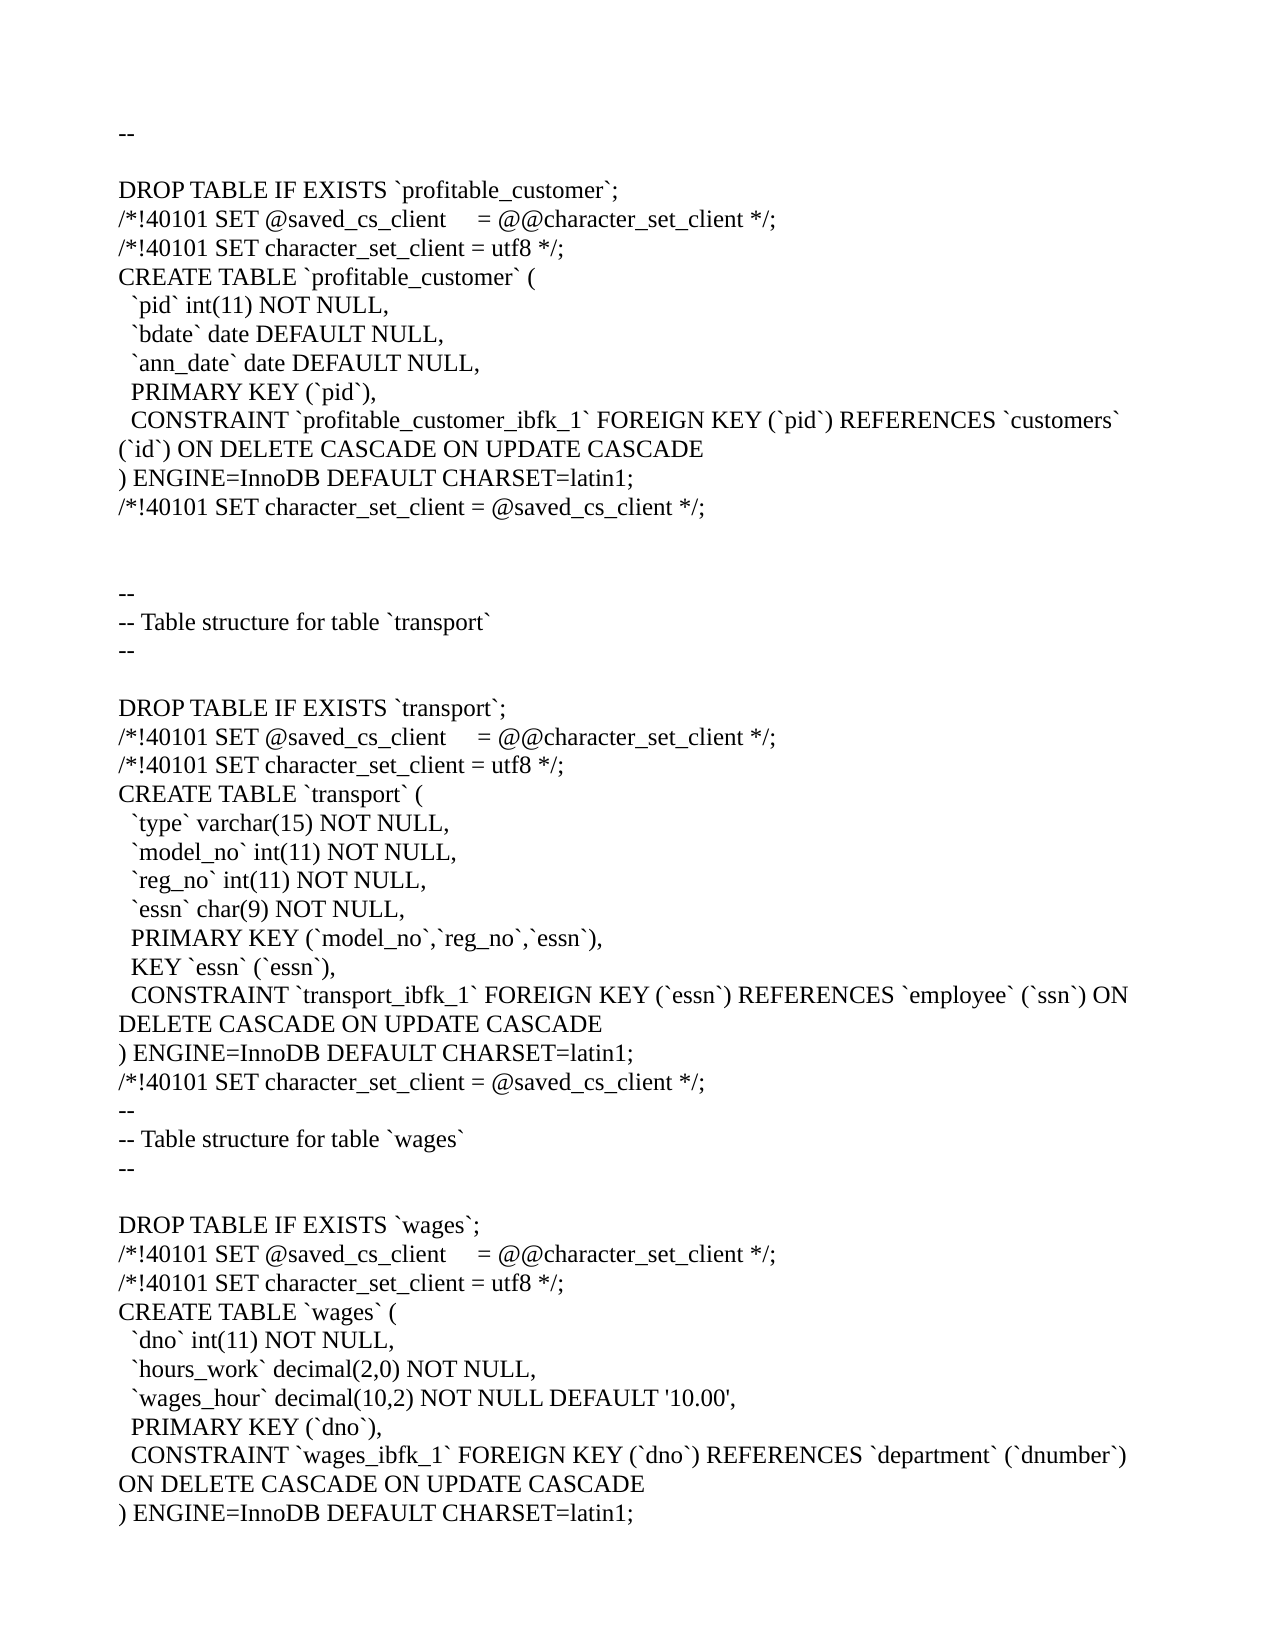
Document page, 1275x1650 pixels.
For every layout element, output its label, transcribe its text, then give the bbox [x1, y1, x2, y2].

text -- [118, 118, 1157, 147]
text ) ENGINE=InnoDB DEFAULT CHARSET=latin1; [118, 1498, 1157, 1527]
text DROP TABLE IF EXISTS `profitable_customer`; [118, 176, 1157, 204]
text CREATE TABLE `profitable_customer` ( [118, 262, 1157, 291]
text CONSTRAINT `wages_ibfk_1` FOREIGN KEY (`dno`) REFERENCES `department` (`dnumber`) ON DELETE CASCADE ON UPDATE CASCADE [118, 1441, 1157, 1498]
text -- Table structure for table `wages` [118, 1124, 1157, 1153]
text -- [118, 578, 1157, 607]
text /*!40101 SET @saved_cs_client = @@character_set_client */; [118, 204, 1157, 233]
text /*!40101 SET @saved_cs_client = @@character_set_client */; [118, 722, 1157, 751]
text -- [118, 1096, 1157, 1124]
text DROP TABLE IF EXISTS `wages`; [118, 1211, 1157, 1239]
text /*!40101 SET character_set_client = utf8 */; [118, 1268, 1157, 1297]
text /*!40101 SET character_set_client = @saved_cs_client */; [118, 492, 1157, 521]
text /*!40101 SET character_set_client = utf8 */; [118, 751, 1157, 779]
text CREATE TABLE `transport` ( [118, 779, 1157, 808]
text CONSTRAINT `transport_ibfk_1` FOREIGN KEY (`essn`) REFERENCES `employee` (`ssn`) ON DELETE CASCADE ON UPDATE CASCADE [118, 981, 1157, 1038]
text -- Table structure for table `transport` [118, 607, 1157, 636]
text /*!40101 SET character_set_client = @saved_cs_client */; [118, 1067, 1157, 1096]
text -- [118, 636, 1157, 664]
text `model_no` int(11) NOT NULL, [118, 837, 1157, 866]
text `essn` char(9) NOT NULL, [118, 894, 1157, 923]
text `bdate` date DEFAULT NULL, [118, 319, 1157, 348]
text `wages_hour` decimal(10,2) NOT NULL DEFAULT '10.00', [118, 1383, 1157, 1412]
text `reg_no` int(11) NOT NULL, [118, 866, 1157, 894]
text `dno` int(11) NOT NULL, [118, 1326, 1157, 1354]
text `type` varchar(15) NOT NULL, [118, 808, 1157, 837]
text /*!40101 SET @saved_cs_client = @@character_set_client */; [118, 1239, 1157, 1268]
text DROP TABLE IF EXISTS `transport`; [118, 693, 1157, 722]
text `ann_date` date DEFAULT NULL, [118, 348, 1157, 377]
text KEY `essn` (`essn`), [118, 952, 1157, 981]
text /*!40101 SET character_set_client = utf8 */; [118, 233, 1157, 262]
text PRIMARY KEY (`pid`), [118, 377, 1157, 406]
text ) ENGINE=InnoDB DEFAULT CHARSET=latin1; [118, 463, 1157, 492]
text `pid` int(11) NOT NULL, [118, 291, 1157, 319]
text PRIMARY KEY (`model_no`,`reg_no`,`essn`), [118, 923, 1157, 952]
text -- [118, 1153, 1157, 1182]
text CONSTRAINT `profitable_customer_ibfk_1` FOREIGN KEY (`pid`) REFERENCES `customers` (`id`) ON DELETE CASCADE ON UPDATE CASCADE [118, 406, 1157, 463]
text CREATE TABLE `wages` ( [118, 1297, 1157, 1326]
text ) ENGINE=InnoDB DEFAULT CHARSET=latin1; [118, 1038, 1157, 1067]
text `hours_work` decimal(2,0) NOT NULL, [118, 1354, 1157, 1383]
text PRIMARY KEY (`dno`), [118, 1412, 1157, 1441]
